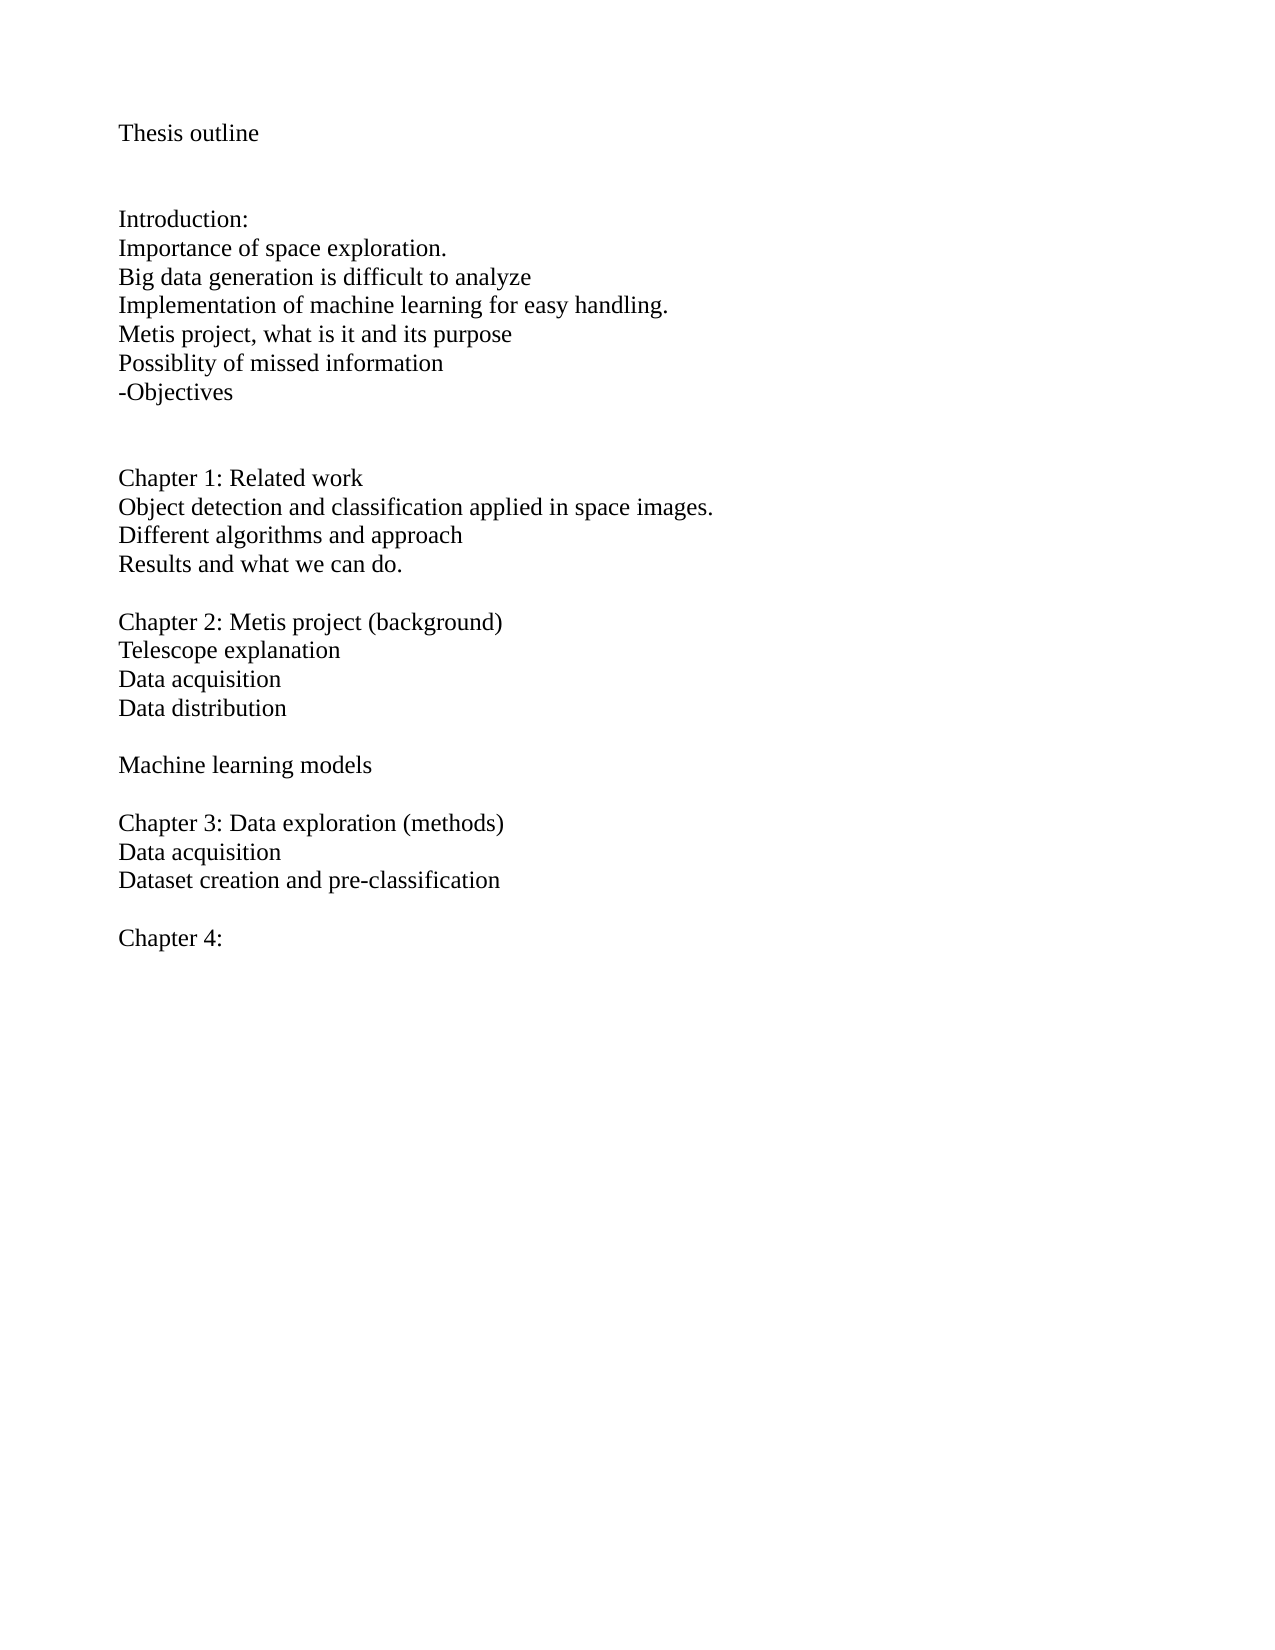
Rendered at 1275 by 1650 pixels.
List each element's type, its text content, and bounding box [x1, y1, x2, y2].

text Introduction: [118, 204, 1157, 233]
text Object detection and classification applied in space images. [118, 492, 1157, 521]
text Big data generation is difficult to analyze [118, 262, 1157, 291]
text Dataset creation and pre-classification [118, 866, 1157, 894]
text Possiblity of missed information [118, 348, 1157, 377]
text Chapter 1: Related work [118, 463, 1157, 492]
text Chapter 2: Metis project (background) [118, 607, 1157, 636]
text Thesis outline [118, 118, 1157, 147]
text Importance of space exploration. [118, 233, 1157, 262]
text Data acquisition [118, 837, 1157, 866]
text Results and what we can do. [118, 549, 1157, 578]
text Chapter 4: [118, 923, 1157, 952]
text Implementation of machine learning for easy handling. [118, 291, 1157, 319]
text Chapter 3: Data exploration (methods) [118, 808, 1157, 837]
text Data acquisition [118, 664, 1157, 693]
text Different algorithms and approach [118, 521, 1157, 549]
text Machine learning models [118, 751, 1157, 779]
text Metis project, what is it and its purpose [118, 319, 1157, 348]
text -Objectives [118, 377, 1157, 406]
text Telescope explanation [118, 636, 1157, 664]
text Data distribution [118, 693, 1157, 722]
